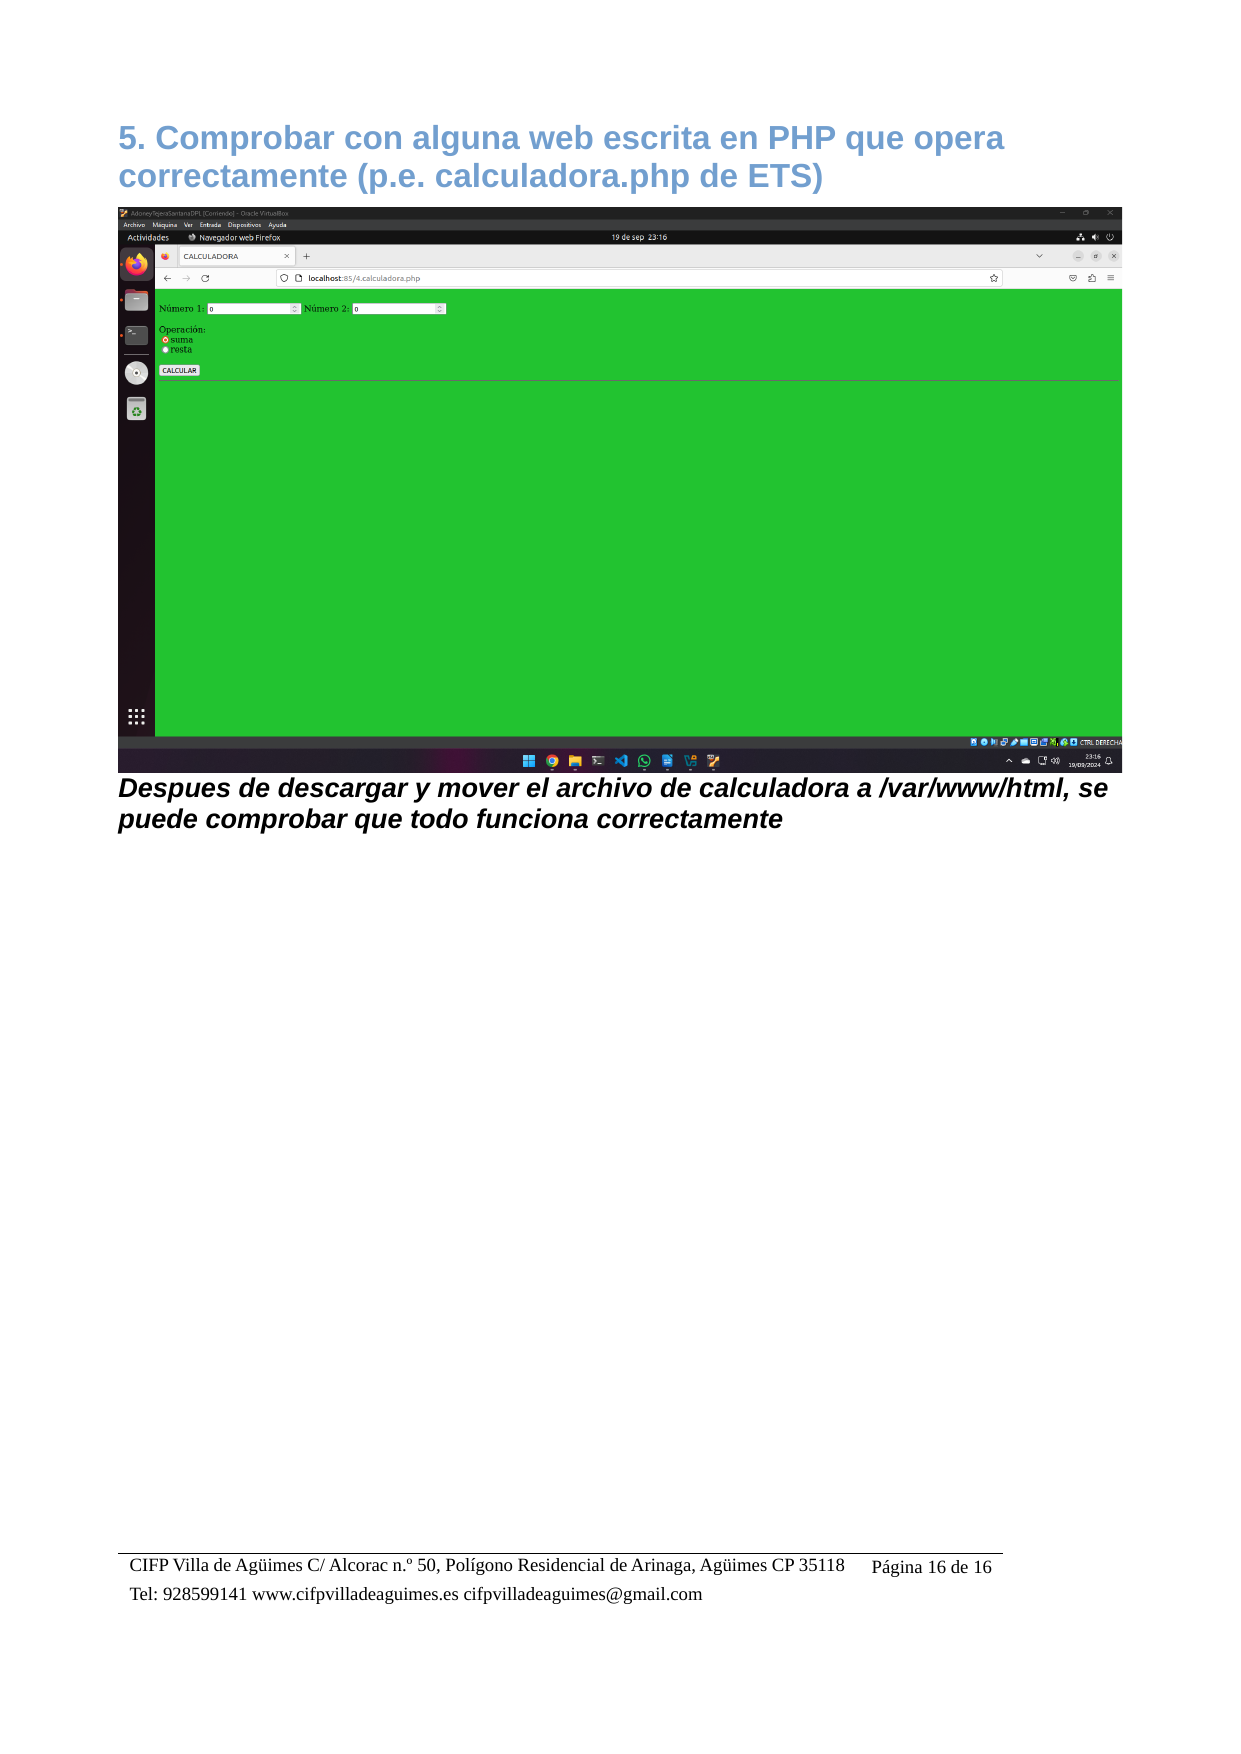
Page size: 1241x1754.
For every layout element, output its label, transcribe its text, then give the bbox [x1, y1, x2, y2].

picture [118, 207, 1123, 773]
subtitle Despues de descargar y mover el archivo de calculadora a /var/www/html, se puede comprobar que todo funciona correctamente [118, 773, 1122, 835]
subtitle 5. Comprobar con alguna web escrita en PHP que opera correctamente (p.e. calculadora.php de ETS) [118, 118, 1122, 195]
